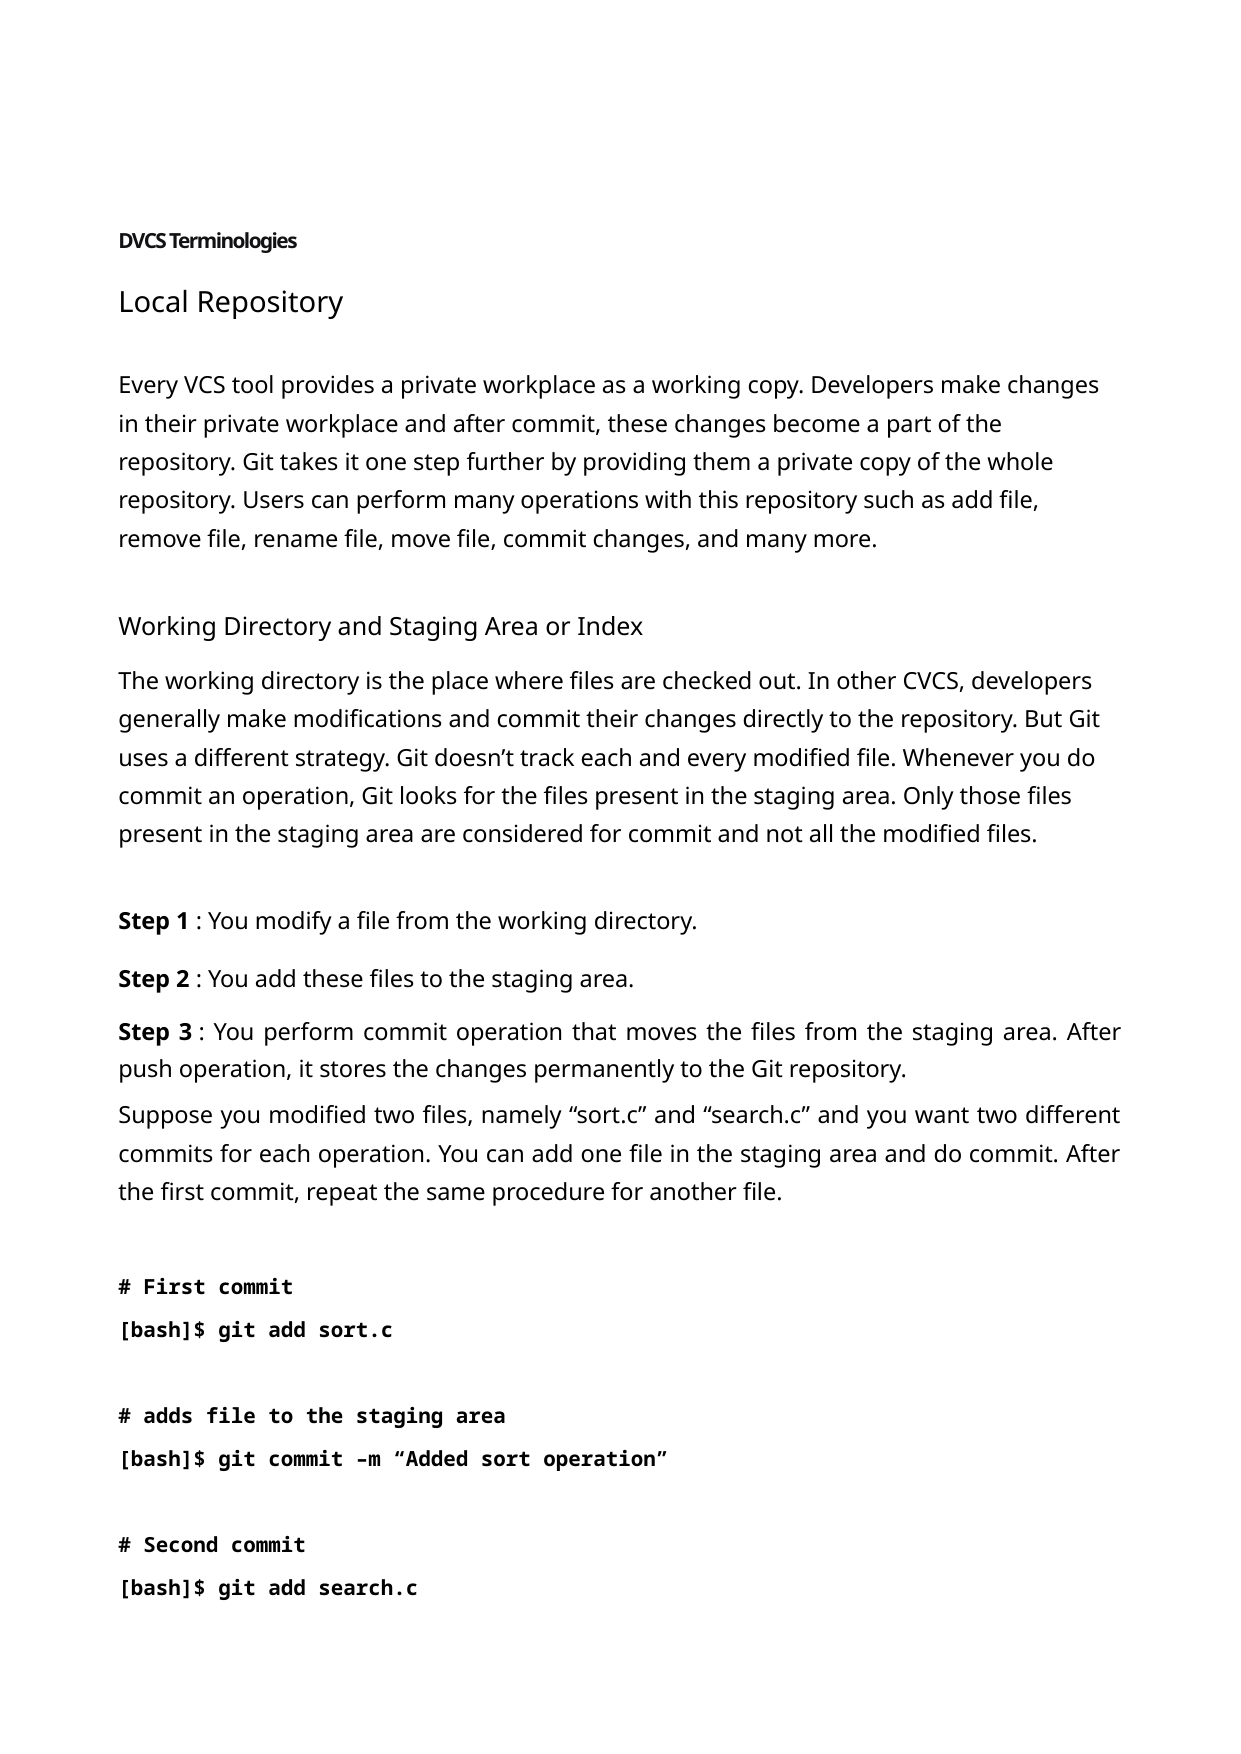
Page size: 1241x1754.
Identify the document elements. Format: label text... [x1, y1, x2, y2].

subtitle DVCS Terminologies [118, 226, 1122, 254]
text Step 3 : You perform commit operation that moves the files from the staging area. After push operation, it stores the changes permanently to the Git repository. [118, 1009, 1122, 1084]
text Every VCS tool provides a private workplace as a working copy. Developers make changes in their private workplace and after commit, these changes become a part of the repository. Git takes it one step further by providing them a private copy of the whole repository. Users can perform many operations with this repository such as add file, remove file, rename file, move file, commit changes, and many more. [118, 333, 1122, 588]
text # First commit [118, 1272, 1122, 1300]
text Suppose you modified two files, namely “sort.c” and “search.c” and you want two different commits for each operation. You can add one file in the staging area and do commit. After the first commit, repeat the same procedure for another file. [118, 1099, 1122, 1207]
text [bash]$ git add sort.c [118, 1315, 1122, 1343]
text [bash]$ git add search.c [118, 1573, 1122, 1601]
text Step 2 : You add these files to the staging area. [118, 957, 1122, 995]
text Working Directory and Staging Area or Index [118, 609, 1122, 643]
text [bash]$ git commit –m “Added sort operation” [118, 1444, 1122, 1472]
subtitle Local Repository [118, 281, 1122, 321]
text # adds file to the staging area [118, 1401, 1122, 1429]
text The working directory is the place where files are checked out. In other CVCS, developers generally make modifications and commit their changes directly to the repository. But Git uses a different strategy. Git doesn’t track each and every modified file. Whenever you do commit an operation, Git looks for the files present in the staging area. Only those files present in the staging area are considered for commit and not all the modified files. [118, 664, 1122, 884]
text Step 1 : You modify a file from the working directory. [118, 904, 1122, 936]
text # Second commit [118, 1530, 1122, 1558]
